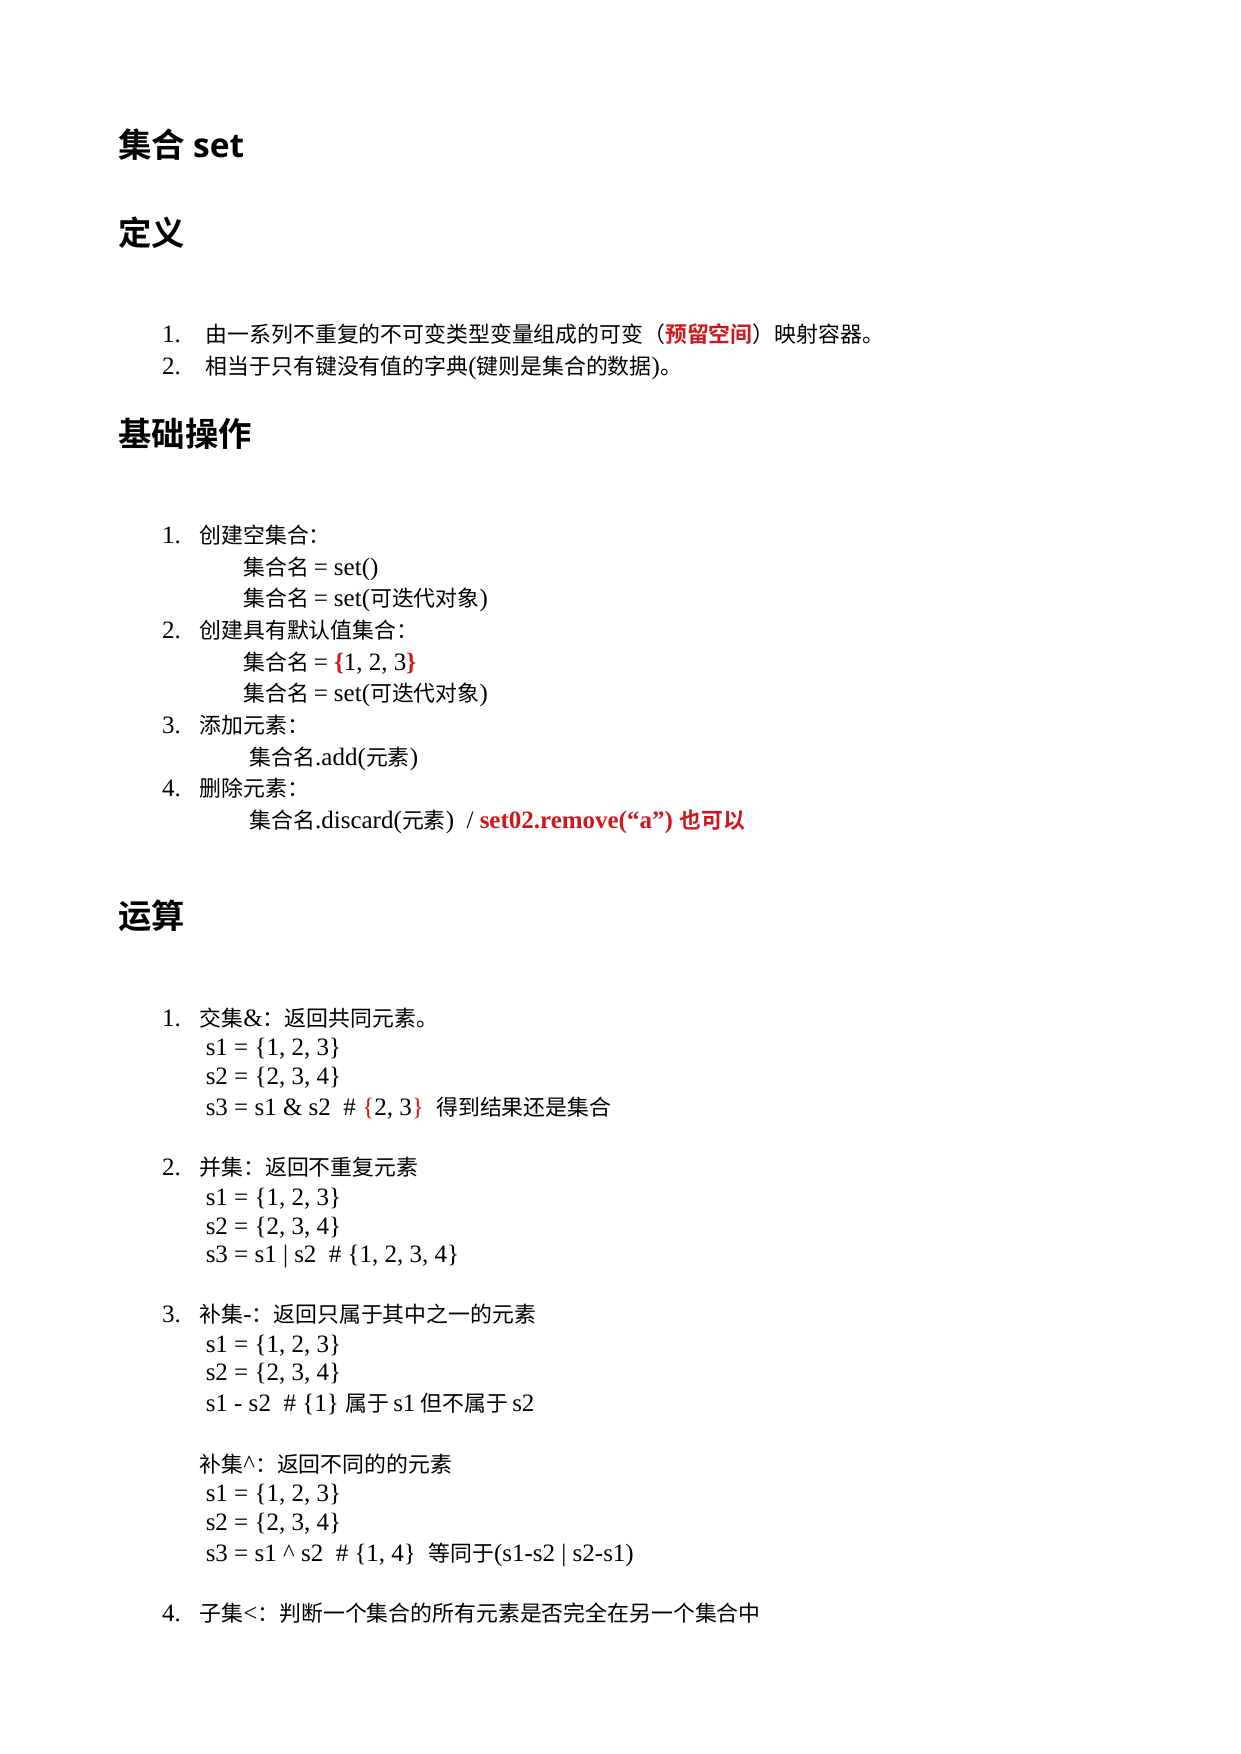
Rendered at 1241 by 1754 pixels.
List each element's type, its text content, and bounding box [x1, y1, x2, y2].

subtitle 基础操作 [118, 407, 1122, 456]
list 并集：返回不重复元素 [162, 1150, 1122, 1182]
text s2 = {2, 3, 4} [118, 1357, 1122, 1386]
list 创建具有默认值集合： [162, 613, 1122, 644]
text s2 = {2, 3, 4} [118, 1211, 1122, 1239]
text s2 = {2, 3, 4} [118, 1507, 1122, 1536]
text 集合名.add(元素) [206, 739, 1122, 771]
text s2 = {2, 3, 4} [162, 1061, 1122, 1090]
text 集合名 = set() [199, 549, 1122, 581]
text s1 = {1, 2, 3} [162, 1182, 1122, 1211]
text 集合名.discard(元素) / set02.remove(“a”) 也可以 [206, 803, 1122, 834]
list 由一系列不重复的不可变类型变量组成的可变（预留空间）映射容器。 [162, 317, 1122, 349]
text s3 = s1 | s2 # {1, 2, 3, 4} [118, 1239, 1122, 1268]
subtitle 集合 set [118, 118, 1122, 167]
text s3 = s1 ^ s2 # {1, 4} 等同于(s1-s2 | s2-s1) [118, 1536, 1122, 1567]
list 子集<：判断一个集合的所有元素是否完全在另一个集合中 [162, 1596, 1122, 1628]
subtitle 定义 [118, 207, 1122, 255]
list 补集-：返回只属于其中之一的元素 [162, 1297, 1122, 1329]
subtitle 运算 [118, 890, 1122, 938]
text 集合名 = {1, 2, 3} [199, 644, 1122, 676]
text s1 = {1, 2, 3} [118, 1329, 1122, 1357]
text s3 = s1 & s2 # {2, 3} 得到结果还是集合 [118, 1090, 1122, 1122]
text s1 = {1, 2, 3} [118, 1478, 1122, 1507]
text s1 = {1, 2, 3} [162, 1032, 1122, 1061]
list 相当于只有键没有值的字典(键则是集合的数据)。 [162, 349, 1122, 380]
list 创建空集合： [162, 518, 1122, 549]
list 交集&：返回共同元素。 [162, 1001, 1122, 1032]
list 删除元素： [162, 771, 1122, 803]
list 补集^：返回不同的的元素 [199, 1447, 1122, 1478]
text s1 - s2 # {1} 属于s1但不属于s2 [118, 1386, 1122, 1418]
list 添加元素： [162, 708, 1122, 739]
text 集合名 = set(可迭代对象) [199, 581, 1122, 613]
text 集合名 = set(可迭代对象) [199, 676, 1122, 708]
